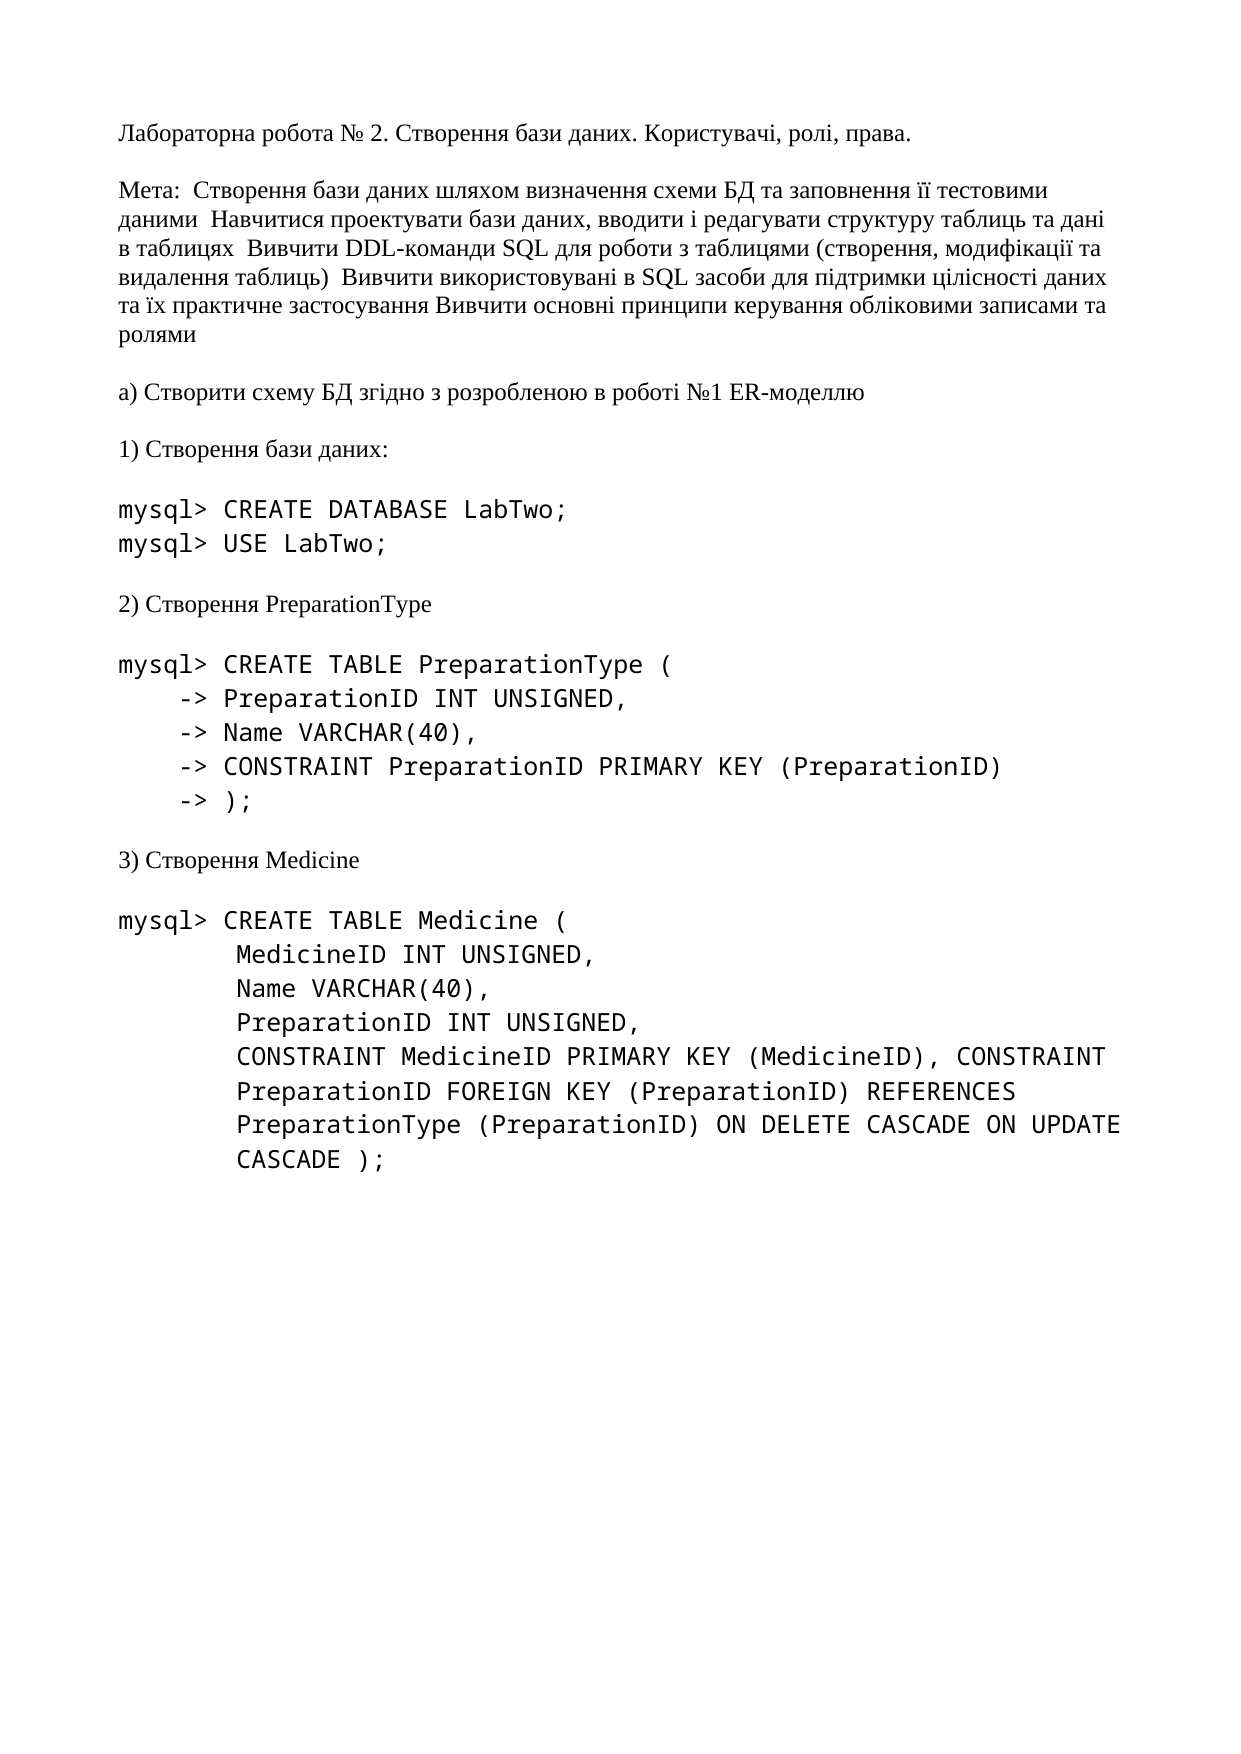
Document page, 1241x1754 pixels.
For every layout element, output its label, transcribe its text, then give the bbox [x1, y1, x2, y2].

text -> PreparationID INT UNSIGNED, [118, 680, 1122, 714]
text Лабораторна робота № 2. Створення бази даних. Користувачі, ролі, права. [118, 118, 1122, 147]
text а) Створити схему БД згідно з розробленою в роботі №1 ER-моделлю [118, 377, 1122, 406]
text 2) Створення PreparationType [118, 589, 1122, 617]
text MedicineID INT UNSIGNED, [118, 937, 1122, 971]
text CONSTRAINT MedicineID PRIMARY KEY (MedicineID), CONSTRAINT PreparationID FOREIGN KEY (PreparationID) REFERENCES PreparationType (PreparationID) ON DELETE CASCADE ON UPDATE CASCADE ); [118, 1039, 1122, 1175]
text Name VARCHAR(40), [118, 971, 1122, 1005]
text -> CONSTRAINT PreparationID PRIMARY KEY (PreparationID) [118, 748, 1122, 782]
text PreparationID INT UNSIGNED, [118, 1005, 1122, 1039]
text 1) Створення бази даних: [118, 434, 1122, 463]
text Мета: Створення бази даних шляхом визначення схеми БД та заповнення її тестовими даними Навчитися проектувати бази даних, вводити і редагувати структуру таблиць та дані в таблицях Вивчити DDL-команди SQL для роботи з таблицями (створення, модифікації та видалення таблиць) Вивчити використовувані в SQL засоби для підтримки цілісності даних та їх практичне застосування Вивчити основні принципи керування обліковими записами та ролями [118, 176, 1122, 348]
text mysql> CREATE TABLE PreparationType ( [118, 646, 1122, 680]
text mysql> CREATE DATABASE LabTwo; [118, 492, 1122, 526]
text mysql> USE LabTwo; [118, 526, 1122, 560]
text -> ); [118, 782, 1122, 817]
text mysql> CREATE TABLE Medicine ( [118, 903, 1122, 937]
text -> Name VARCHAR(40), [118, 714, 1122, 748]
text 3) Створення Medicine [118, 845, 1122, 874]
